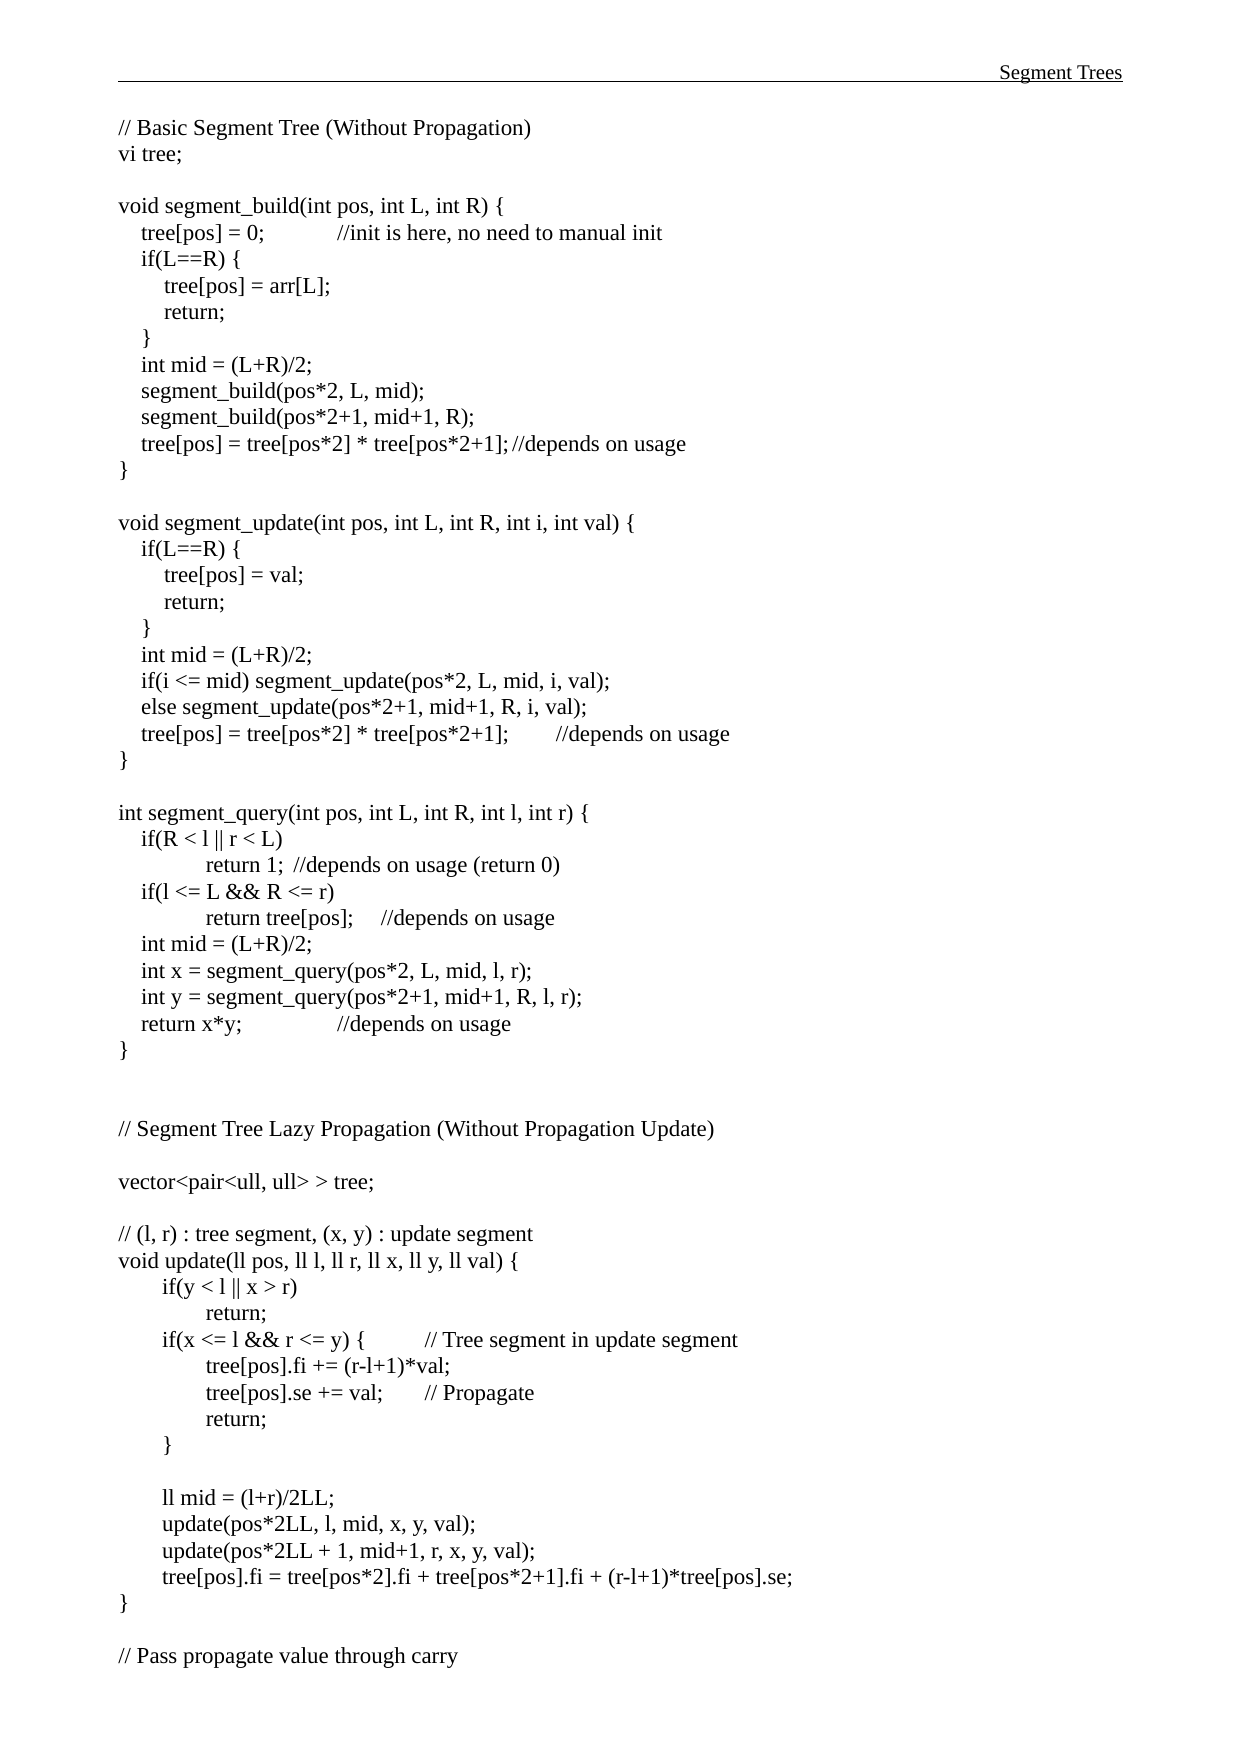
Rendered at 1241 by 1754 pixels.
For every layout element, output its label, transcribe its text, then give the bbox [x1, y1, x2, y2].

text tree[pos].se += val; // Propagate [118, 1378, 1122, 1405]
text return; [118, 1405, 1122, 1431]
text return; [118, 588, 1122, 614]
text vector<pair<ull, ull> > tree; [118, 1168, 1122, 1194]
text int mid = (L+R)/2; [118, 931, 1122, 957]
text int mid = (L+R)/2; [118, 641, 1122, 667]
text segment_build(pos*2, L, mid); [118, 377, 1122, 403]
text int y = segment_query(pos*2+1, mid+1, R, l, r); [118, 983, 1122, 1009]
text tree[pos].fi = tree[pos*2].fi + tree[pos*2+1].fi + (r-l+1)*tree[pos].se; [118, 1563, 1122, 1589]
text if(L==R) { [118, 535, 1122, 562]
text } [118, 1589, 1122, 1616]
text return 1; //depends on usage (return 0) [118, 851, 1122, 878]
text // (l, r) : tree segment, (x, y) : update segment [118, 1220, 1122, 1247]
text } [118, 746, 1122, 772]
text if(y < l || x > r) [118, 1273, 1122, 1299]
text tree[pos].fi += (r-l+1)*val; [118, 1352, 1122, 1378]
text // Basic Segment Tree (Without Propagation) [118, 113, 1122, 140]
text return x*y; //depends on usage [118, 1009, 1122, 1036]
text } [118, 1431, 1122, 1458]
text void update(ll pos, ll l, ll r, ll x, ll y, ll val) { [118, 1247, 1122, 1273]
text // Segment Tree Lazy Propagation (Without Propagation Update) [118, 1115, 1122, 1141]
text vi tree; [118, 140, 1122, 166]
text tree[pos] = tree[pos*2] * tree[pos*2+1]; //depends on usage [118, 430, 1122, 456]
text if(L==R) { [118, 245, 1122, 272]
text void segment_build(int pos, int L, int R) { [118, 193, 1122, 219]
text } [118, 1036, 1122, 1062]
text void segment_update(int pos, int L, int R, int i, int val) { [118, 509, 1122, 535]
text tree[pos] = tree[pos*2] * tree[pos*2+1]; //depends on usage [118, 720, 1122, 746]
text return; [118, 1299, 1122, 1326]
text tree[pos] = arr[L]; [118, 272, 1122, 298]
text if(l <= L && R <= r) [118, 878, 1122, 904]
text tree[pos] = 0; //init is here, no need to manual init [118, 219, 1122, 245]
text update(pos*2LL, l, mid, x, y, val); [118, 1510, 1122, 1537]
text segment_build(pos*2+1, mid+1, R); [118, 403, 1122, 430]
text update(pos*2LL + 1, mid+1, r, x, y, val); [118, 1537, 1122, 1563]
text if(R < l || r < L) [118, 825, 1122, 851]
text } [118, 324, 1122, 351]
text if(x <= l && r <= y) { // Tree segment in update segment [118, 1326, 1122, 1352]
text else segment_update(pos*2+1, mid+1, R, i, val); [118, 693, 1122, 720]
text } [118, 456, 1122, 482]
text tree[pos] = val; [118, 562, 1122, 588]
text int x = segment_query(pos*2, L, mid, l, r); [118, 957, 1122, 983]
text ll mid = (l+r)/2LL; [118, 1484, 1122, 1510]
text } [118, 614, 1122, 641]
text int segment_query(int pos, int L, int R, int l, int r) { [118, 799, 1122, 825]
text int mid = (L+R)/2; [118, 351, 1122, 377]
text return; [118, 298, 1122, 324]
text // Pass propagate value through carry [118, 1642, 1122, 1668]
text return tree[pos]; //depends on usage [118, 904, 1122, 931]
text if(i <= mid) segment_update(pos*2, L, mid, i, val); [118, 667, 1122, 693]
